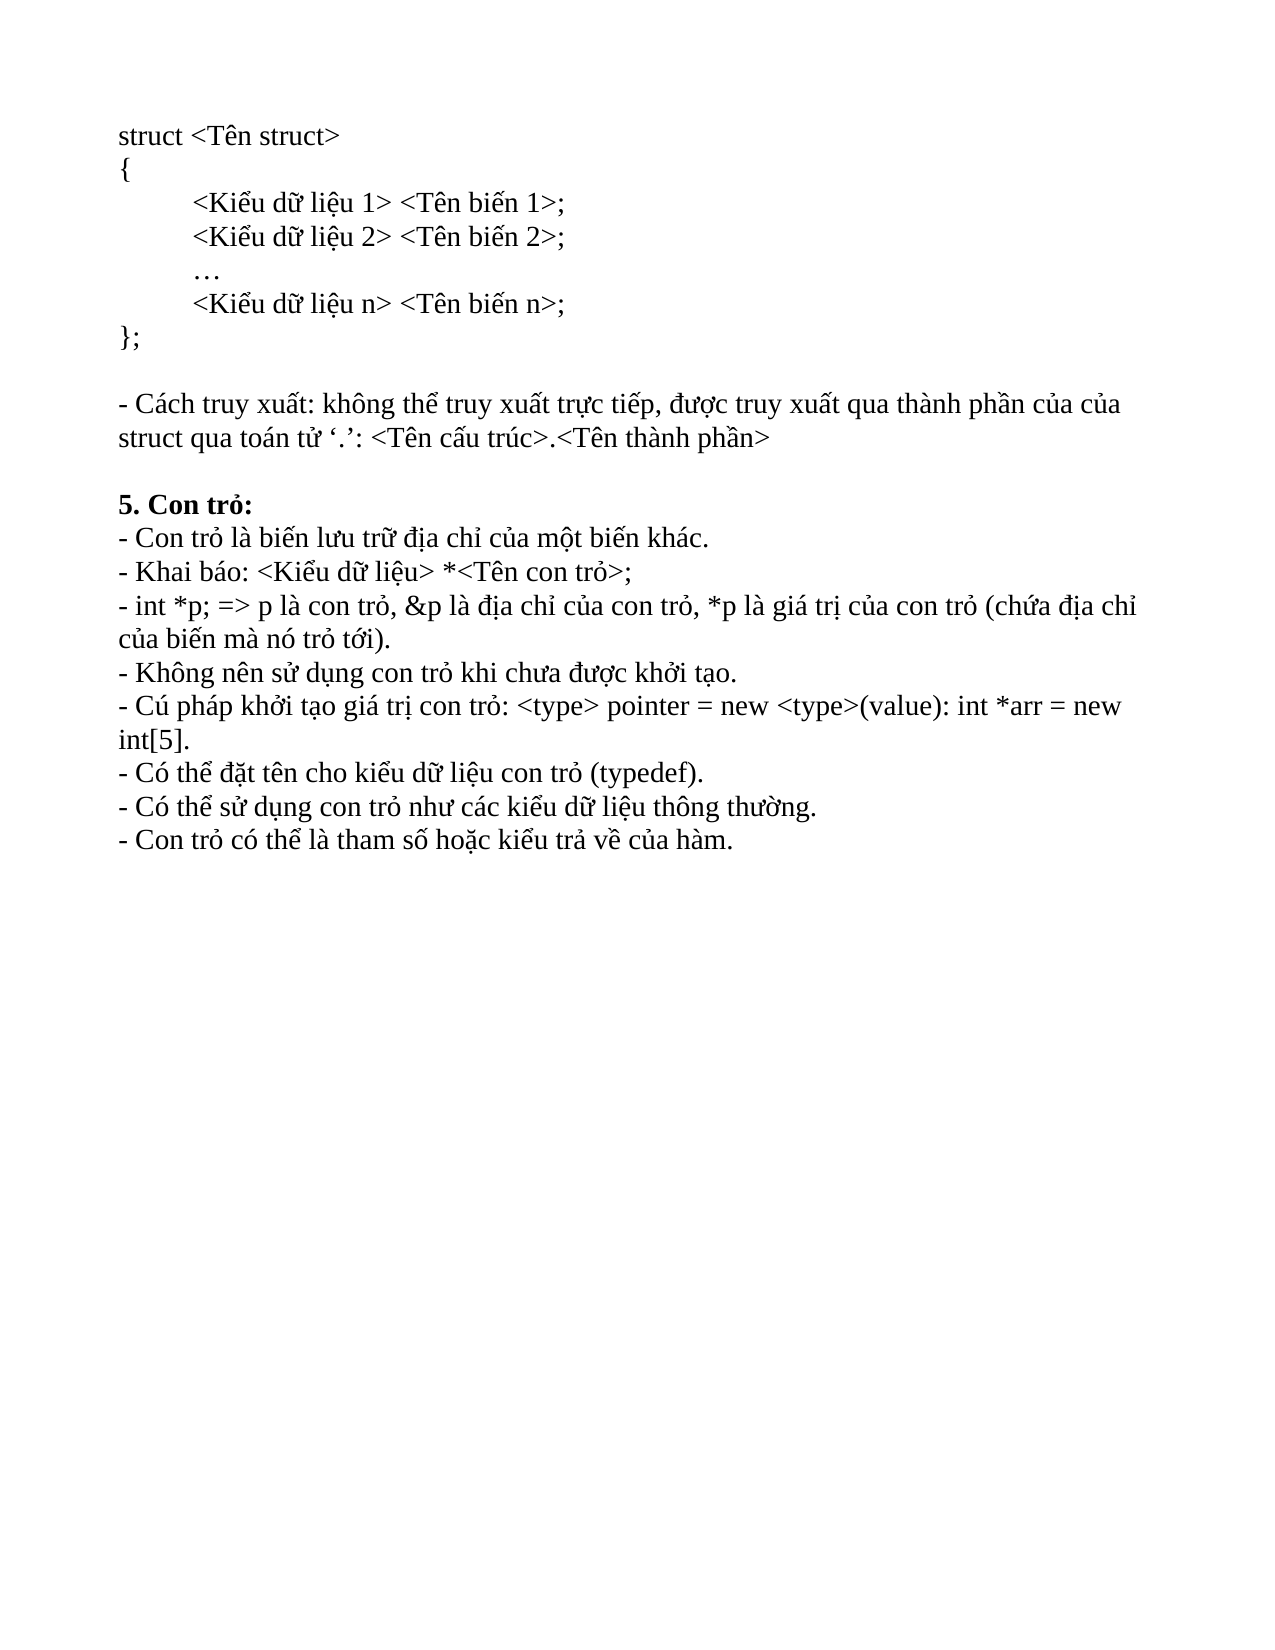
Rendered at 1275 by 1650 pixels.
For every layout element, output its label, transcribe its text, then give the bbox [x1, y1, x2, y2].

text - Cú pháp khởi tạo giá trị con trỏ: <type> pointer = new <type>(value): int *arr = new int[5]. [118, 688, 1157, 755]
text - Có thể sử dụng con trỏ như các kiểu dữ liệu thông thường. [118, 789, 1157, 822]
text { [118, 152, 1157, 185]
text - Không nên sử dụng con trỏ khi chưa được khởi tạo. [118, 655, 1157, 688]
text <Kiểu dữ liệu 1> <Tên biến 1>; [118, 185, 1157, 219]
text <Kiểu dữ liệu n> <Tên biến n>; [118, 286, 1157, 319]
text }; [118, 319, 1157, 353]
text 5. Con trỏ: [118, 487, 1157, 521]
text - Con trỏ là biến lưu trữ địa chỉ của một biến khác. [118, 521, 1157, 554]
text - Con trỏ có thể là tham số hoặc kiểu trả về của hàm. [118, 822, 1157, 856]
text - Khai báo: <Kiểu dữ liệu> *<Tên con trỏ>; [118, 554, 1157, 588]
text - Cách truy xuất: không thể truy xuất trực tiếp, được truy xuất qua thành phần của của struct qua toán tử ‘.’: <Tên cấu trúc>.<Tên thành phần> [118, 386, 1157, 453]
text - int *p; => p là con trỏ, &p là địa chỉ của con trỏ, *p là giá trị của con trỏ (chứa địa chỉ của biến mà nó trỏ tới). [118, 588, 1157, 655]
text - Có thể đặt tên cho kiểu dữ liệu con trỏ (typedef). [118, 755, 1157, 789]
text … [118, 252, 1157, 286]
text <Kiểu dữ liệu 2> <Tên biến 2>; [118, 219, 1157, 252]
text struct <Tên struct> [118, 118, 1157, 152]
